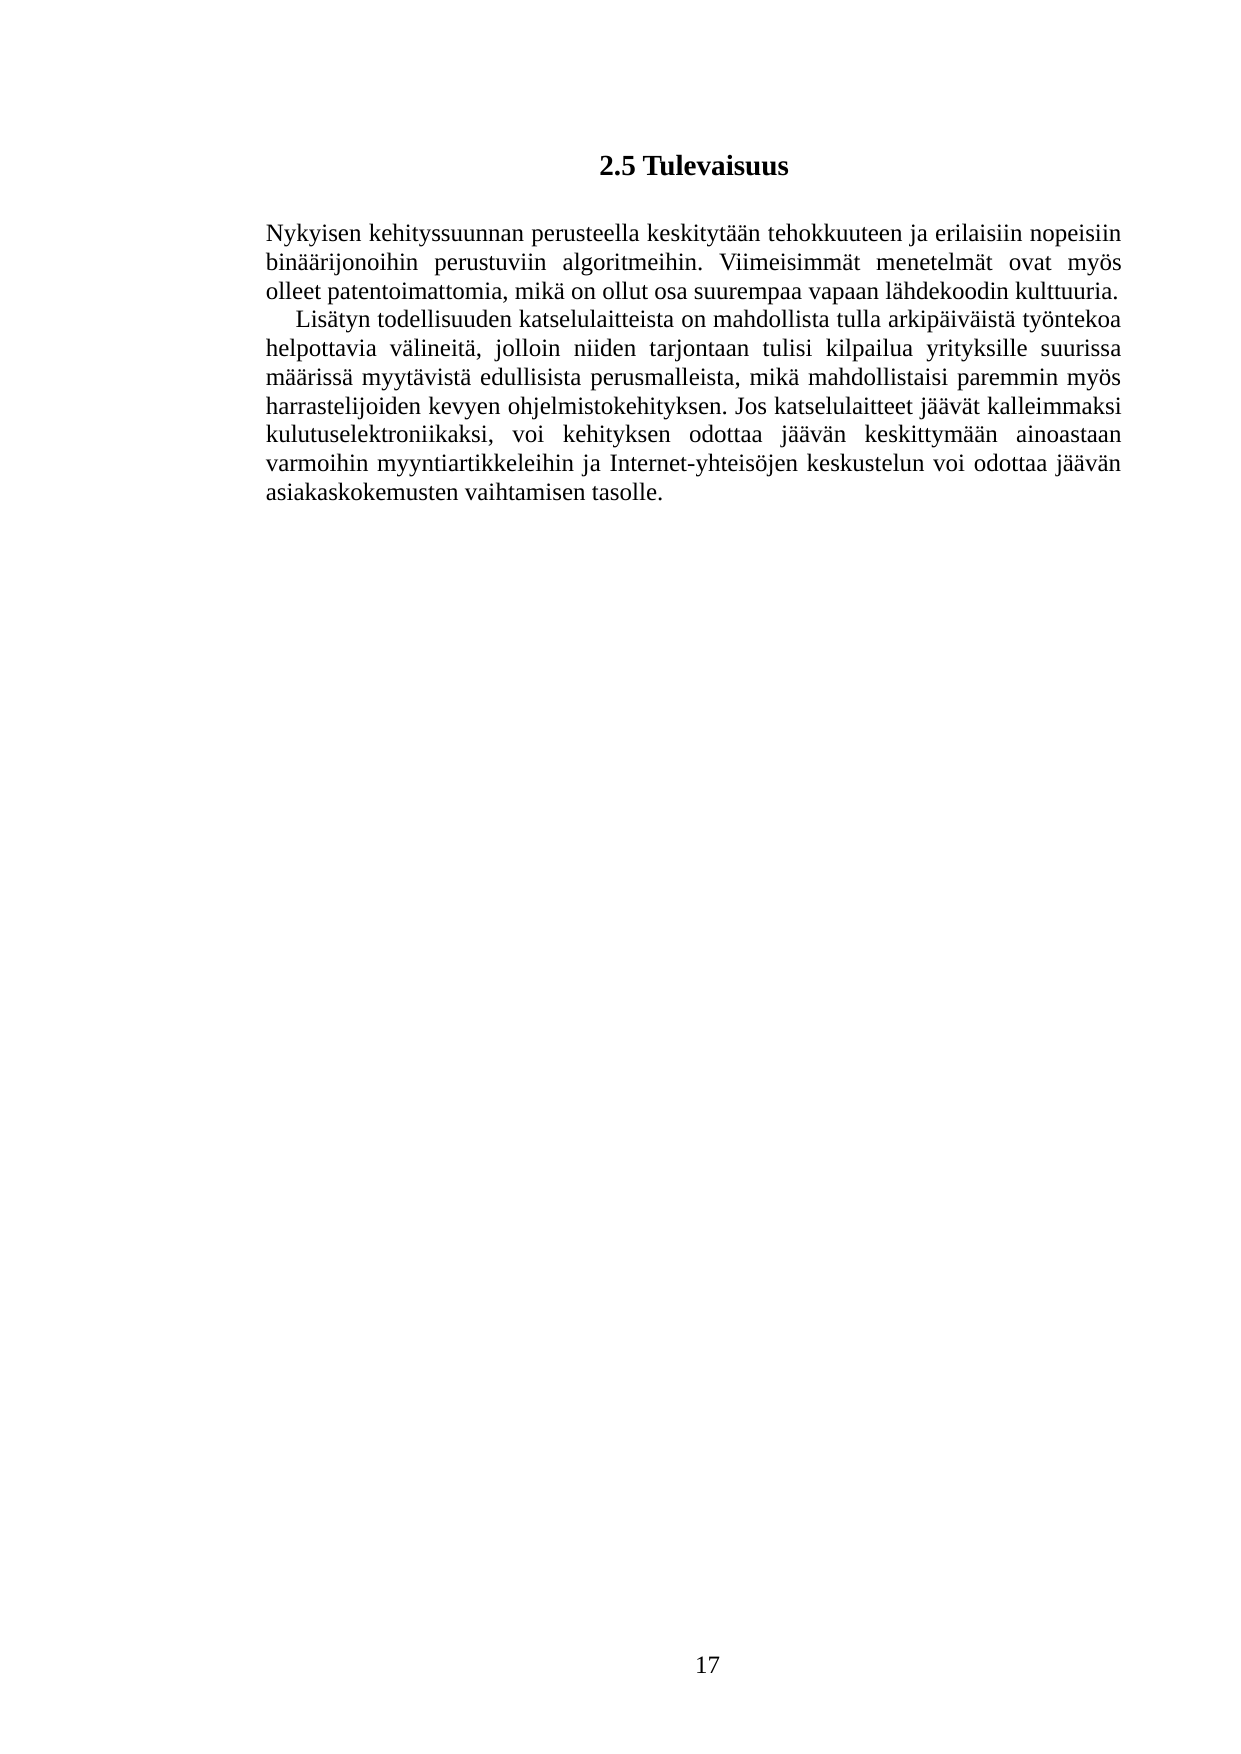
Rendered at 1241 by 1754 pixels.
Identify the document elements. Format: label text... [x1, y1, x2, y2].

text Lisätyn todellisuuden katselulaitteista on mahdollista tulla arkipäiväistä työntekoa helpottavia välineitä, jolloin niiden tarjontaan tulisi kilpailua yrityksille suurissa määrissä myytävistä edullisista perusmalleista, mikä mahdollistaisi paremmin myös harrastelijoiden kevyen ohjelmistokehityksen. Jos katselulaitteet jäävät kalleimmaksi kulutuselektroniikaksi, voi kehityksen odottaa jäävän keskittymään ainoastaan varmoihin myyntiartikkeleihin ja Internet-yhteisöjen keskustelun voi odottaa jäävän asiakaskokemusten vaihtamisen tasolle. [266, 304, 1122, 506]
text Nykyisen kehityssuunnan perusteella keskitytään tehokkuuteen ja erilaisiin nopeisiin binäärijonoihin perustuviin algoritmeihin. Viimeisimmät menetelmät ovat myös olleet patentoimattomia, mikä on ollut osa suurempaa vapaan lähdekoodin kulttuuria. [266, 218, 1122, 304]
subtitle 2.5 Tulevaisuus [266, 148, 1122, 181]
